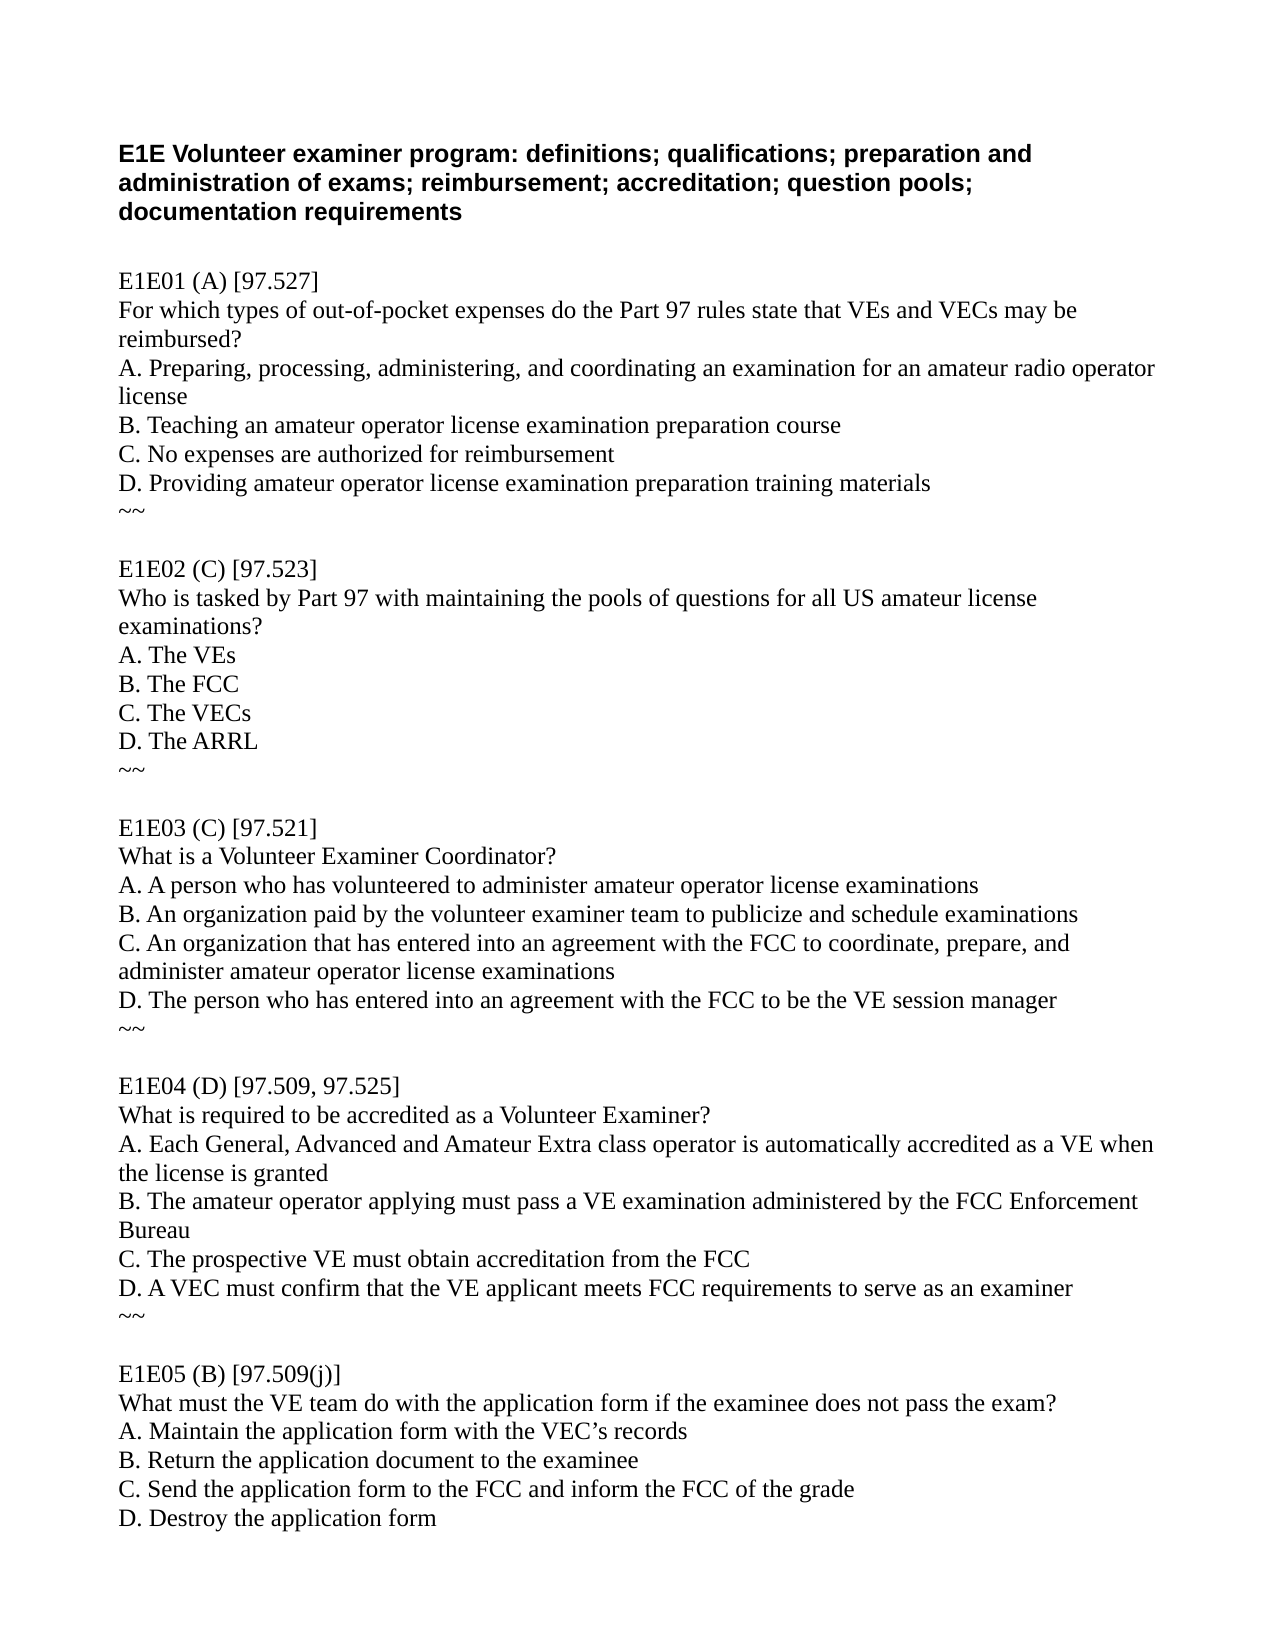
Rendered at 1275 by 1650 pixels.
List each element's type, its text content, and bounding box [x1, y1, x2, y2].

text For which types of out-of-pocket expenses do the Part 97 rules state that VEs and VECs may be reimbursed? [118, 295, 1157, 353]
text D. The ARRL [118, 726, 1157, 755]
text B. Return the application document to the examinee [118, 1445, 1157, 1474]
text A. The VEs [118, 640, 1157, 669]
text A. Preparing, processing, administering, and coordinating an examination for an amateur radio operator license [118, 353, 1157, 410]
text E1E02 (C) [97.523] [118, 554, 1157, 583]
text C. Send the application form to the FCC and inform the FCC of the grade [118, 1474, 1157, 1503]
text Who is tasked by Part 97 with maintaining the pools of questions for all US amateur license examinations? [118, 583, 1157, 640]
text B. Teaching an amateur operator license examination preparation course [118, 410, 1157, 439]
text B. An organization paid by the volunteer examiner team to publicize and schedule examinations [118, 899, 1157, 928]
text A. Maintain the application form with the VEC’s records [118, 1416, 1157, 1445]
text C. The prospective VE must obtain accreditation from the FCC [118, 1244, 1157, 1273]
text B. The amateur operator applying must pass a VE examination administered by the FCC Enforcement Bureau [118, 1186, 1157, 1244]
text What is a Volunteer Examiner Coordinator? [118, 841, 1157, 870]
text D. Destroy the application form [118, 1503, 1157, 1531]
text What must the VE team do with the application form if the examinee does not pass the exam? [118, 1388, 1157, 1416]
text E1E01 (A) [97.527] [118, 266, 1157, 295]
text E1E03 (C) [97.521] [118, 813, 1157, 841]
text A. Each General, Advanced and Amateur Extra class operator is automatically accredited as a VE when the license is granted [118, 1129, 1157, 1186]
text A. A person who has volunteered to administer amateur operator license examinations [118, 870, 1157, 899]
text C. The VECs [118, 698, 1157, 726]
text D. The person who has entered into an agreement with the FCC to be the VE session manager [118, 985, 1157, 1014]
text D. Providing amateur operator license examination preparation training materials [118, 468, 1157, 496]
text What is required to be accredited as a Volunteer Examiner? [118, 1100, 1157, 1129]
text E1E04 (D) [97.509, 97.525] [118, 1071, 1157, 1100]
text ~~ [118, 755, 1157, 784]
text ~~ [118, 1301, 1157, 1330]
text C. No expenses are authorized for reimbursement [118, 439, 1157, 468]
text D. A VEC must confirm that the VE applicant meets FCC requirements to serve as an examiner [118, 1273, 1157, 1301]
subtitle E1E Volunteer examiner program: definitions; qualifications; preparation and administration of exams; reimbursement; accreditation; question pools; documentation requirements [118, 139, 1157, 225]
text B. The FCC [118, 669, 1157, 698]
text ~~ [118, 496, 1157, 525]
text E1E05 (B) [97.509(j)] [118, 1359, 1157, 1388]
text C. An organization that has entered into an agreement with the FCC to coordinate, prepare, and administer amateur operator license examinations [118, 928, 1157, 985]
text ~~ [118, 1014, 1157, 1043]
